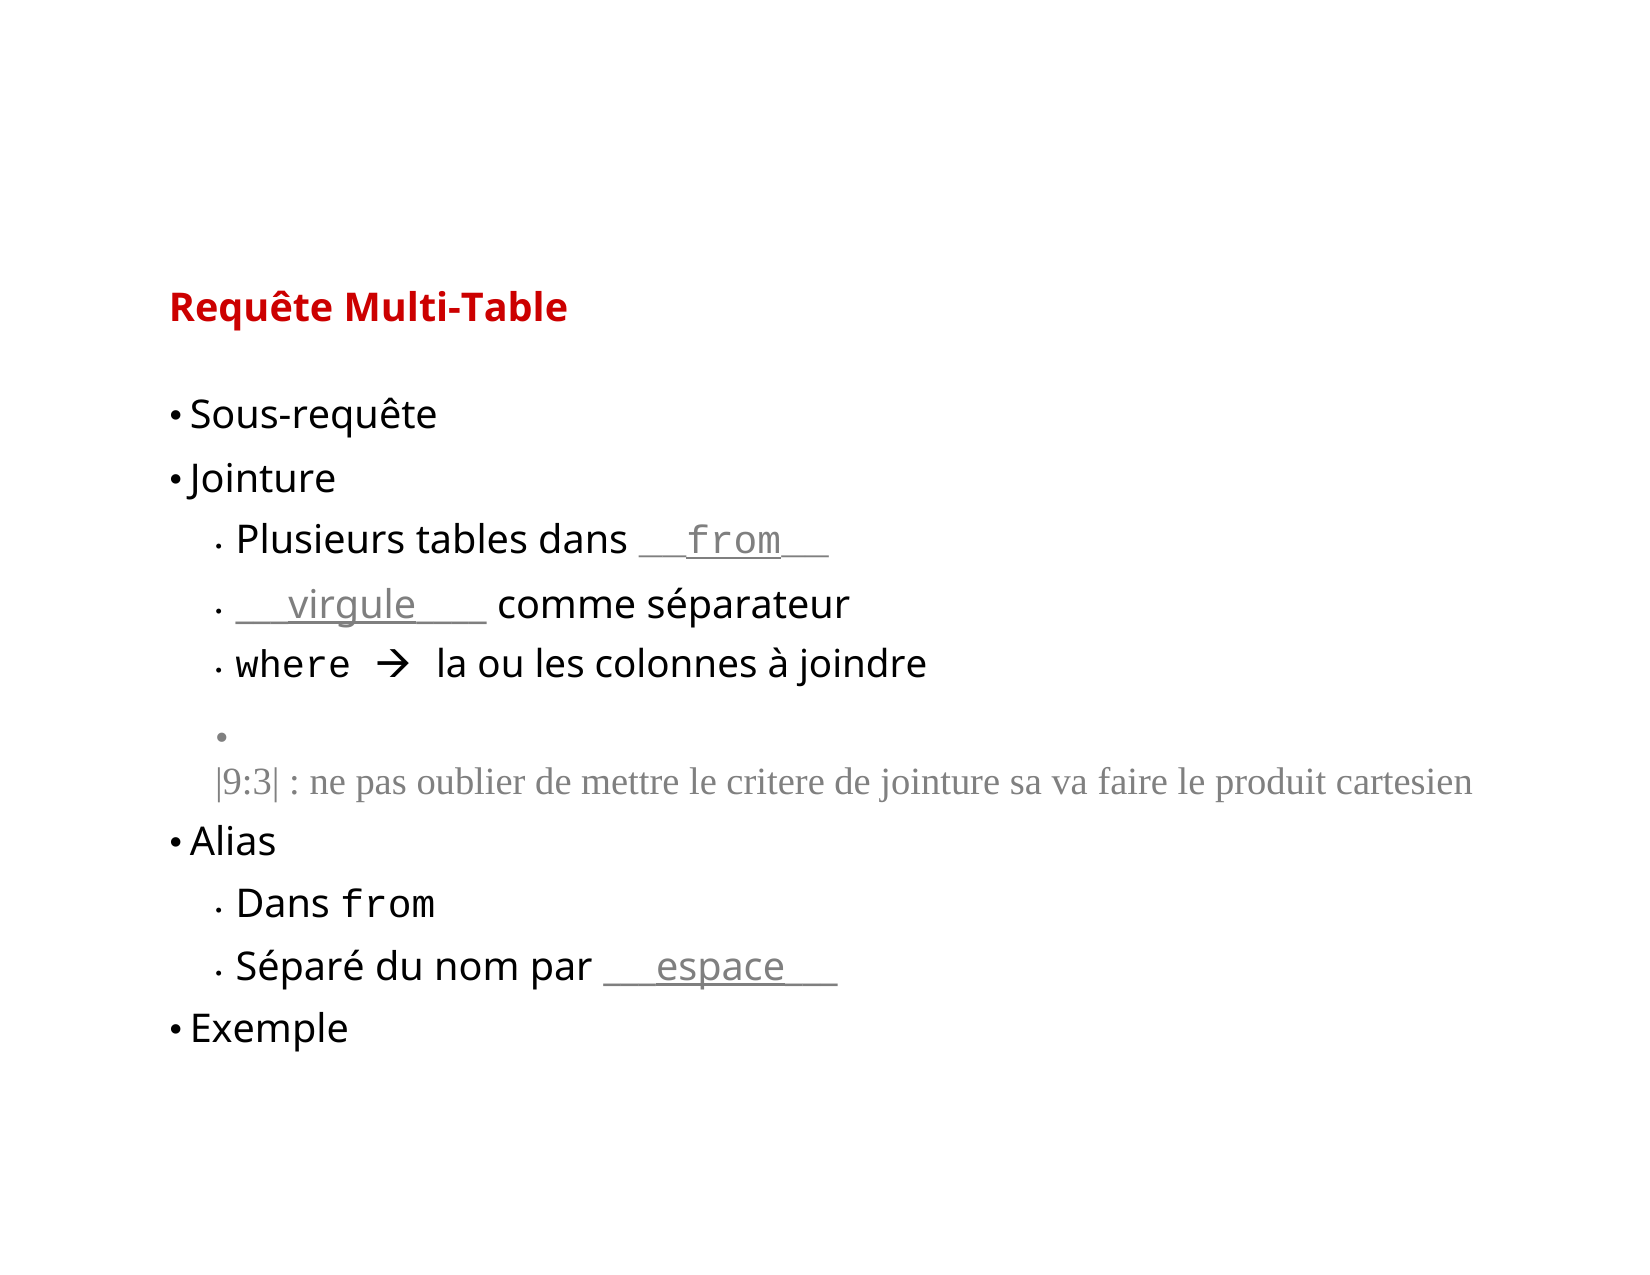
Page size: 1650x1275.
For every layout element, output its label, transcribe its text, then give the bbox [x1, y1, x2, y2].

list Exemple [168, 1000, 1577, 1054]
text Requête Multi-Table [169, 279, 1577, 333]
list Jointure [168, 450, 1577, 504]
list Séparé du nom par ___espace___ [215, 938, 1577, 992]
list Plusieurs tables dans __from__ [215, 511, 1577, 565]
list ___virgule____ comme séparateur [215, 576, 1577, 630]
list Sous-requête [168, 386, 1577, 440]
text |9:3| : ne pas oublier de mettre le critere de jointure sa va faire le produit cartesien [215, 759, 1577, 803]
list Dans from [215, 875, 1577, 929]
list where  la ou les colonnes à joindre [215, 636, 1577, 689]
list Alias [168, 813, 1577, 867]
